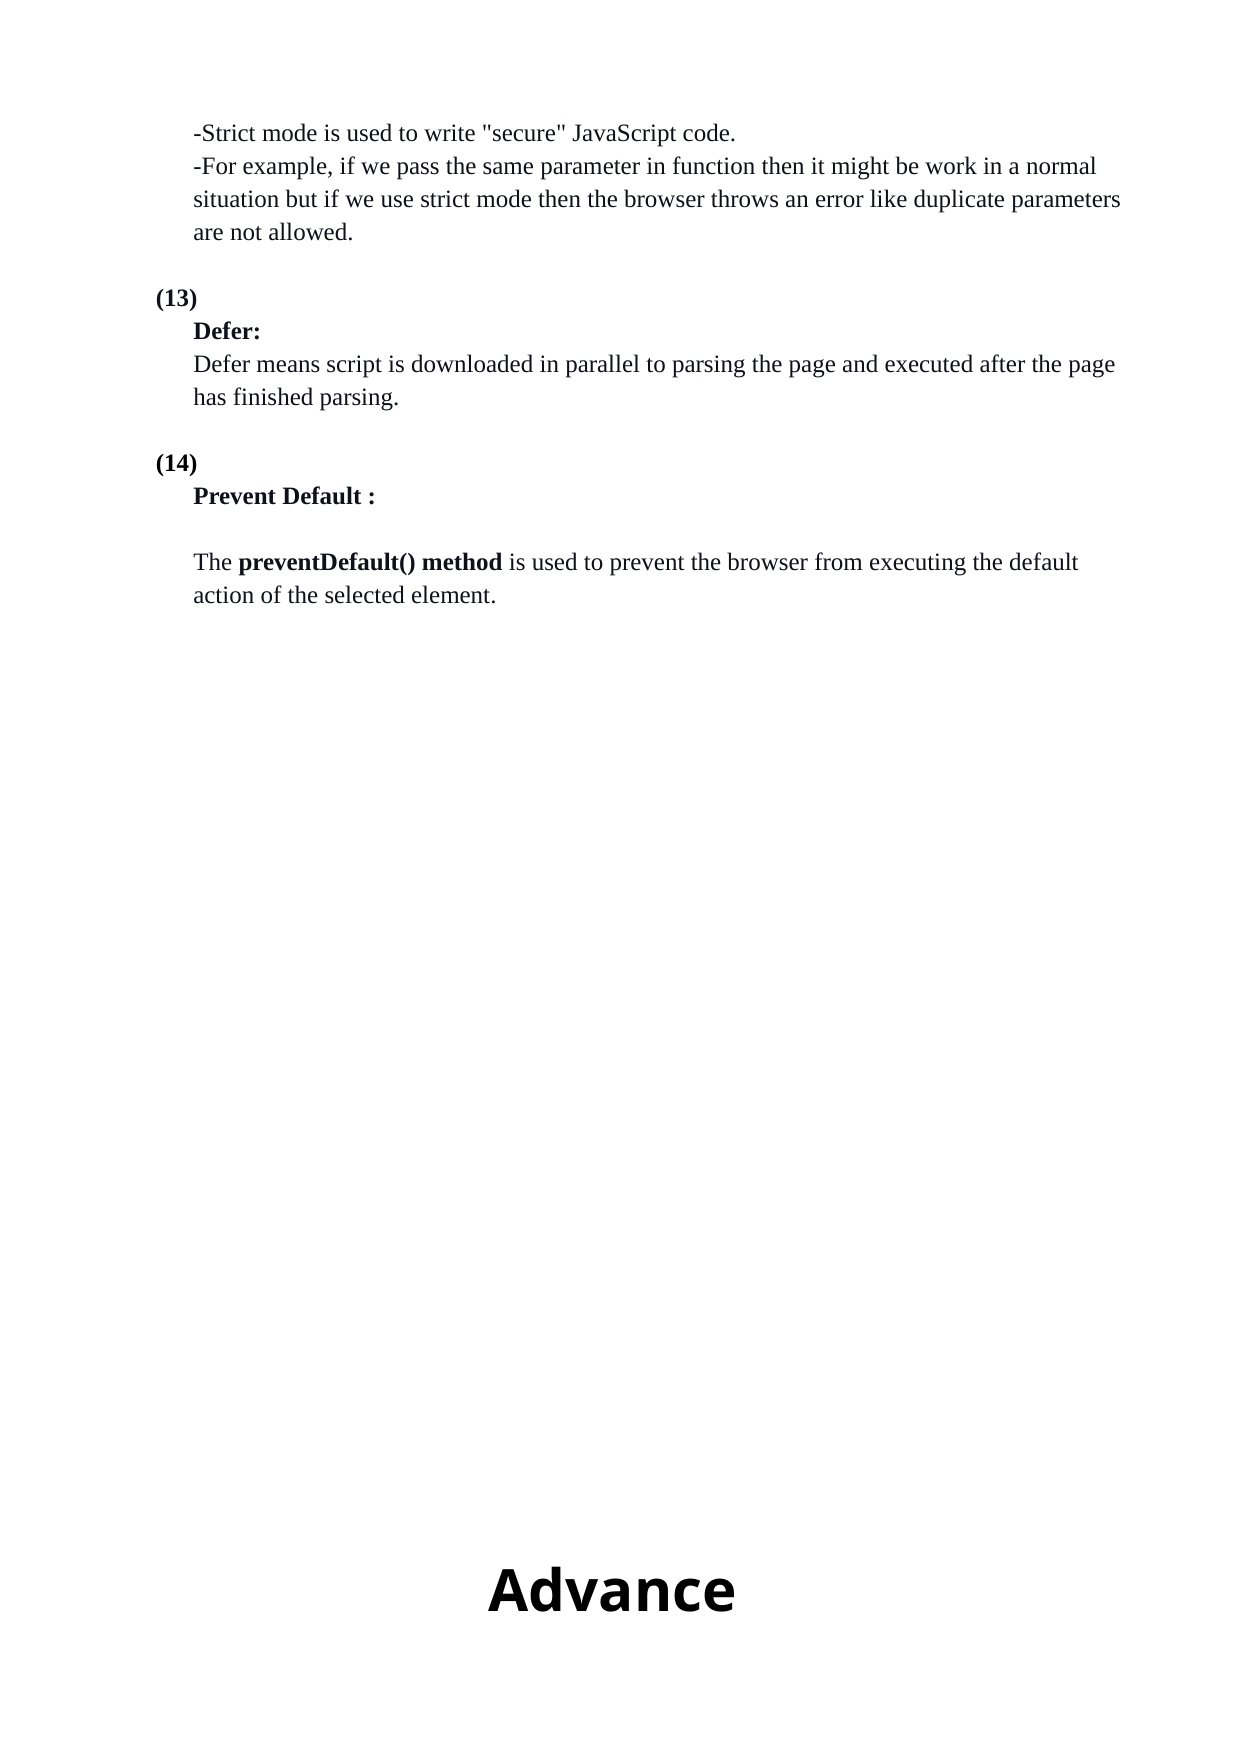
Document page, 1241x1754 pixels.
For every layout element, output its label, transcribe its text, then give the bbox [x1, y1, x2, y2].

list -Strict mode is used to write "secure" JavaScript code. [156, 118, 1122, 147]
list The preventDefault() method is used to prevent the browser from executing the default action of the selected element. [156, 547, 1122, 609]
list -For example, if we pass the same parameter in function then it might be work in a normal situation but if we use strict mode then the browser throws an error like duplicate parameters are not allowed. [156, 151, 1122, 246]
list Defer: [156, 316, 1122, 345]
text Advance [118, 1549, 1122, 1629]
list Defer means script is downloaded in parallel to parsing the page and executed after the page has finished parsing. [156, 349, 1122, 411]
list Prevent Default : [156, 481, 1122, 510]
